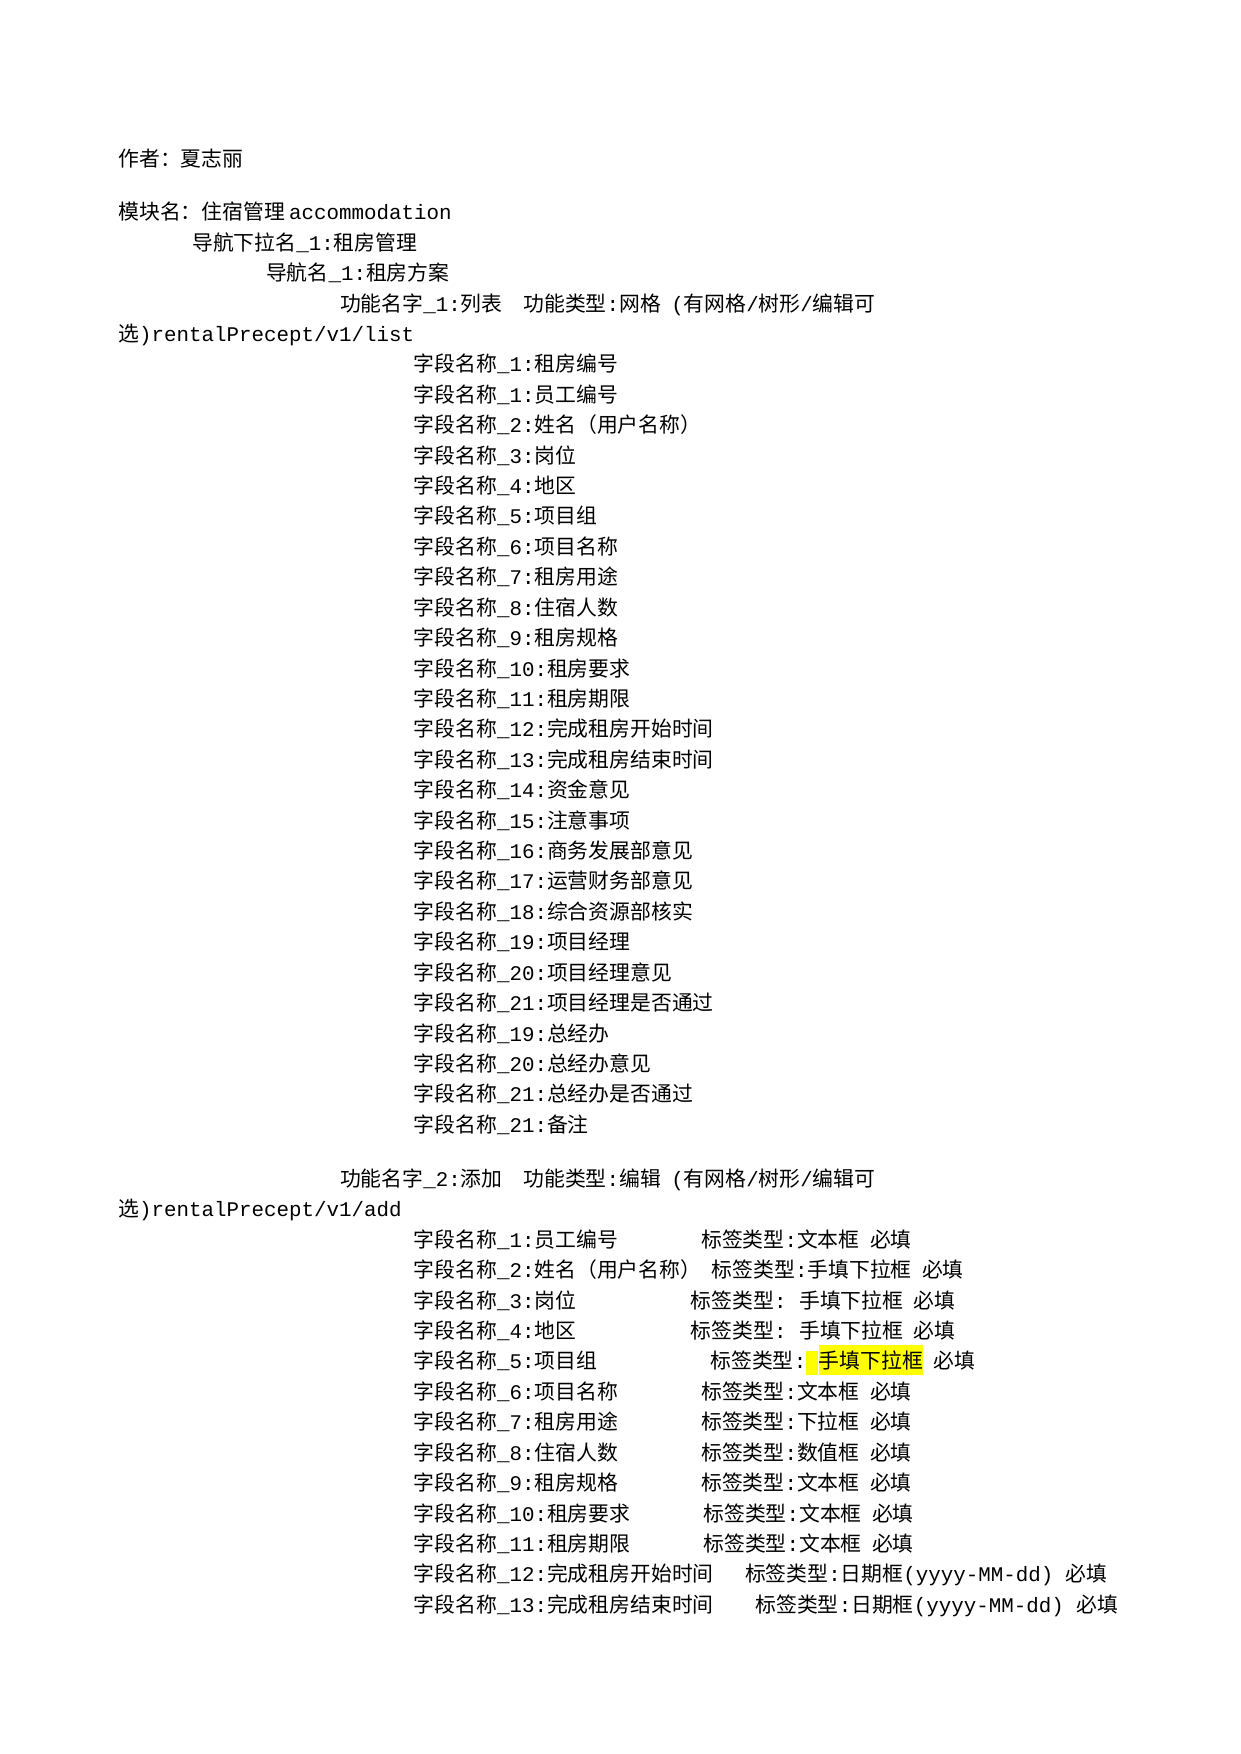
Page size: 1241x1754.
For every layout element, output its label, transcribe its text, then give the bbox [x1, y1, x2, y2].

text 字段名称_13:完成租房结束时间 标签类型:日期框(yyyy-MM-dd) 必填 [118, 1588, 1122, 1618]
text 字段名称_11:租房期限 标签类型:文本框 必填 [118, 1527, 1122, 1558]
text 字段名称_21:总经办是否通过 [118, 1078, 1122, 1108]
text 字段名称_5:项目组 标签类型: 手填下拉框 必填 [118, 1345, 1122, 1375]
text 字段名称_10:租房要求 [118, 652, 1122, 682]
text 字段名称_15:注意事项 [118, 804, 1122, 834]
text 字段名称_4:地区 标签类型: 手填下拉框 必填 [118, 1314, 1122, 1345]
text 字段名称_12:完成租房开始时间 [118, 713, 1122, 743]
text 字段名称_7:租房用途 标签类型:下拉框 必填 [118, 1406, 1122, 1436]
text 字段名称_14:资金意见 [118, 773, 1122, 804]
text 字段名称_19:总经办 [118, 1017, 1122, 1047]
text 字段名称_10:租房要求 标签类型:文本框 必填 [118, 1497, 1122, 1527]
text 字段名称_11:租房期限 [118, 682, 1122, 713]
text 字段名称_5:项目组 [118, 500, 1122, 530]
text 功能名字_1:列表 功能类型:网格 (有网格/树形/编辑可选)rentalPrecept/v1/list [118, 287, 1122, 348]
text 字段名称_7:租房用途 [118, 561, 1122, 591]
text 字段名称_1:员工编号 [118, 378, 1122, 408]
text 导航名_1:租房方案 [118, 256, 1122, 287]
text 字段名称_16:商务发展部意见 [118, 834, 1122, 865]
text 字段名称_18:综合资源部核实 [118, 895, 1122, 926]
text 字段名称_20:项目经理意见 [118, 956, 1122, 986]
text 字段名称_1:租房编号 [118, 348, 1122, 378]
text 字段名称_17:运营财务部意见 [118, 865, 1122, 895]
text 功能名字_2:添加 功能类型:编辑 (有网格/树形/编辑可选)rentalPrecept/v1/add [118, 1162, 1122, 1223]
text 字段名称_3:岗位 [118, 439, 1122, 469]
text 字段名称_6:项目名称 标签类型:文本框 必填 [118, 1375, 1122, 1406]
text 字段名称_8:住宿人数 [118, 591, 1122, 621]
text 字段名称_20:总经办意见 [118, 1047, 1122, 1078]
text 字段名称_9:租房规格 [118, 621, 1122, 652]
text 模块名：住宿管理accommodation [118, 196, 1122, 226]
text 字段名称_21:项目经理是否通过 [118, 986, 1122, 1017]
text 字段名称_4:地区 [118, 469, 1122, 500]
text 字段名称_12:完成租房开始时间 标签类型:日期框(yyyy-MM-dd) 必填 [118, 1558, 1122, 1588]
text 字段名称_21:备注 [118, 1108, 1122, 1138]
text 字段名称_19:项目经理 [118, 926, 1122, 956]
text 字段名称_2:姓名（用户名称） [118, 408, 1122, 439]
text 字段名称_3:岗位 标签类型: 手填下拉框 必填 [118, 1284, 1122, 1314]
text 字段名称_9:租房规格 标签类型:文本框 必填 [118, 1466, 1122, 1497]
text 作者：夏志丽 [118, 142, 1122, 172]
text 字段名称_2:姓名（用户名称） 标签类型:手填下拉框 必填 [118, 1253, 1122, 1284]
text 字段名称_6:项目名称 [118, 530, 1122, 561]
text 字段名称_1:员工编号 标签类型:文本框 必填 [118, 1223, 1122, 1253]
text 字段名称_8:住宿人数 标签类型:数值框 必填 [118, 1436, 1122, 1466]
text 字段名称_13:完成租房结束时间 [118, 743, 1122, 773]
text 导航下拉名_1:租房管理 [118, 226, 1122, 256]
